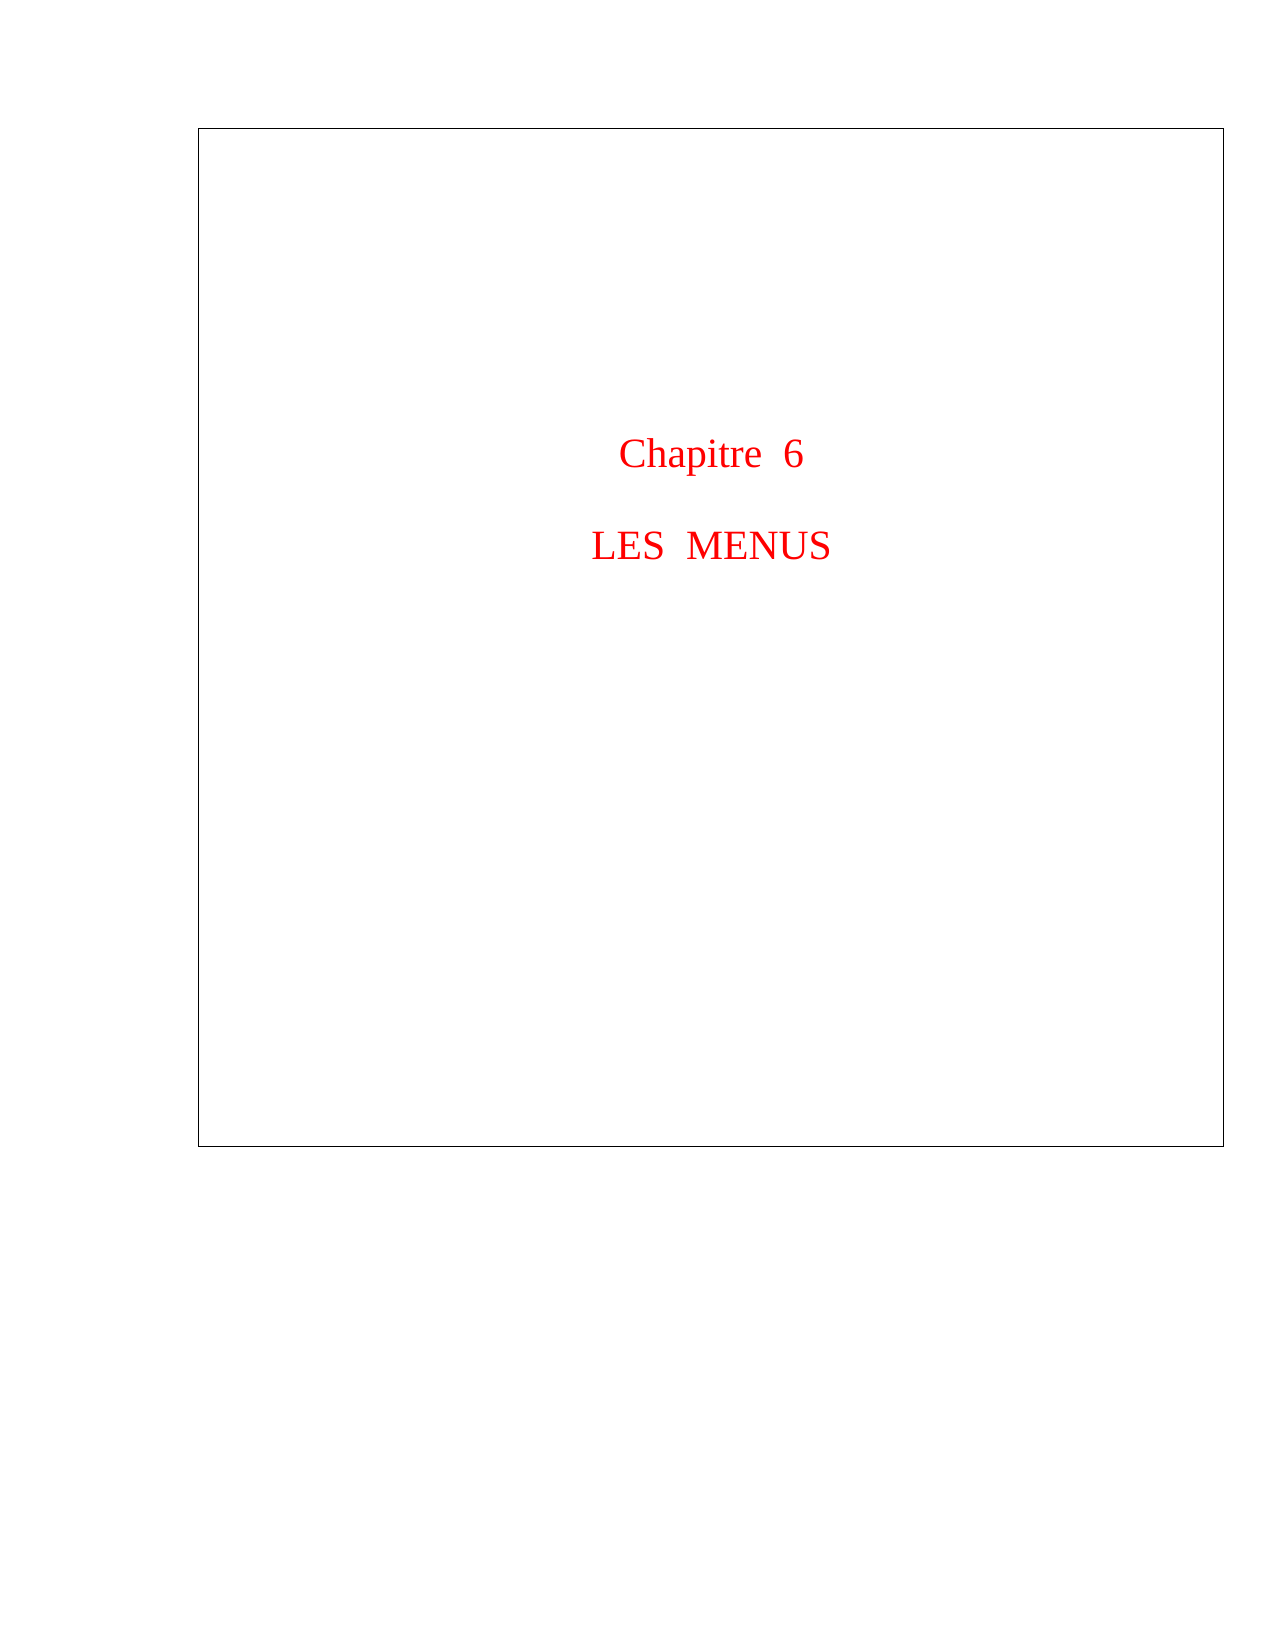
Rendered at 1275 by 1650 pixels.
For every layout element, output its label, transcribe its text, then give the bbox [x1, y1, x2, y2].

table_header Chapitre 6 LES MENUS [199, 129, 1223, 1146]
